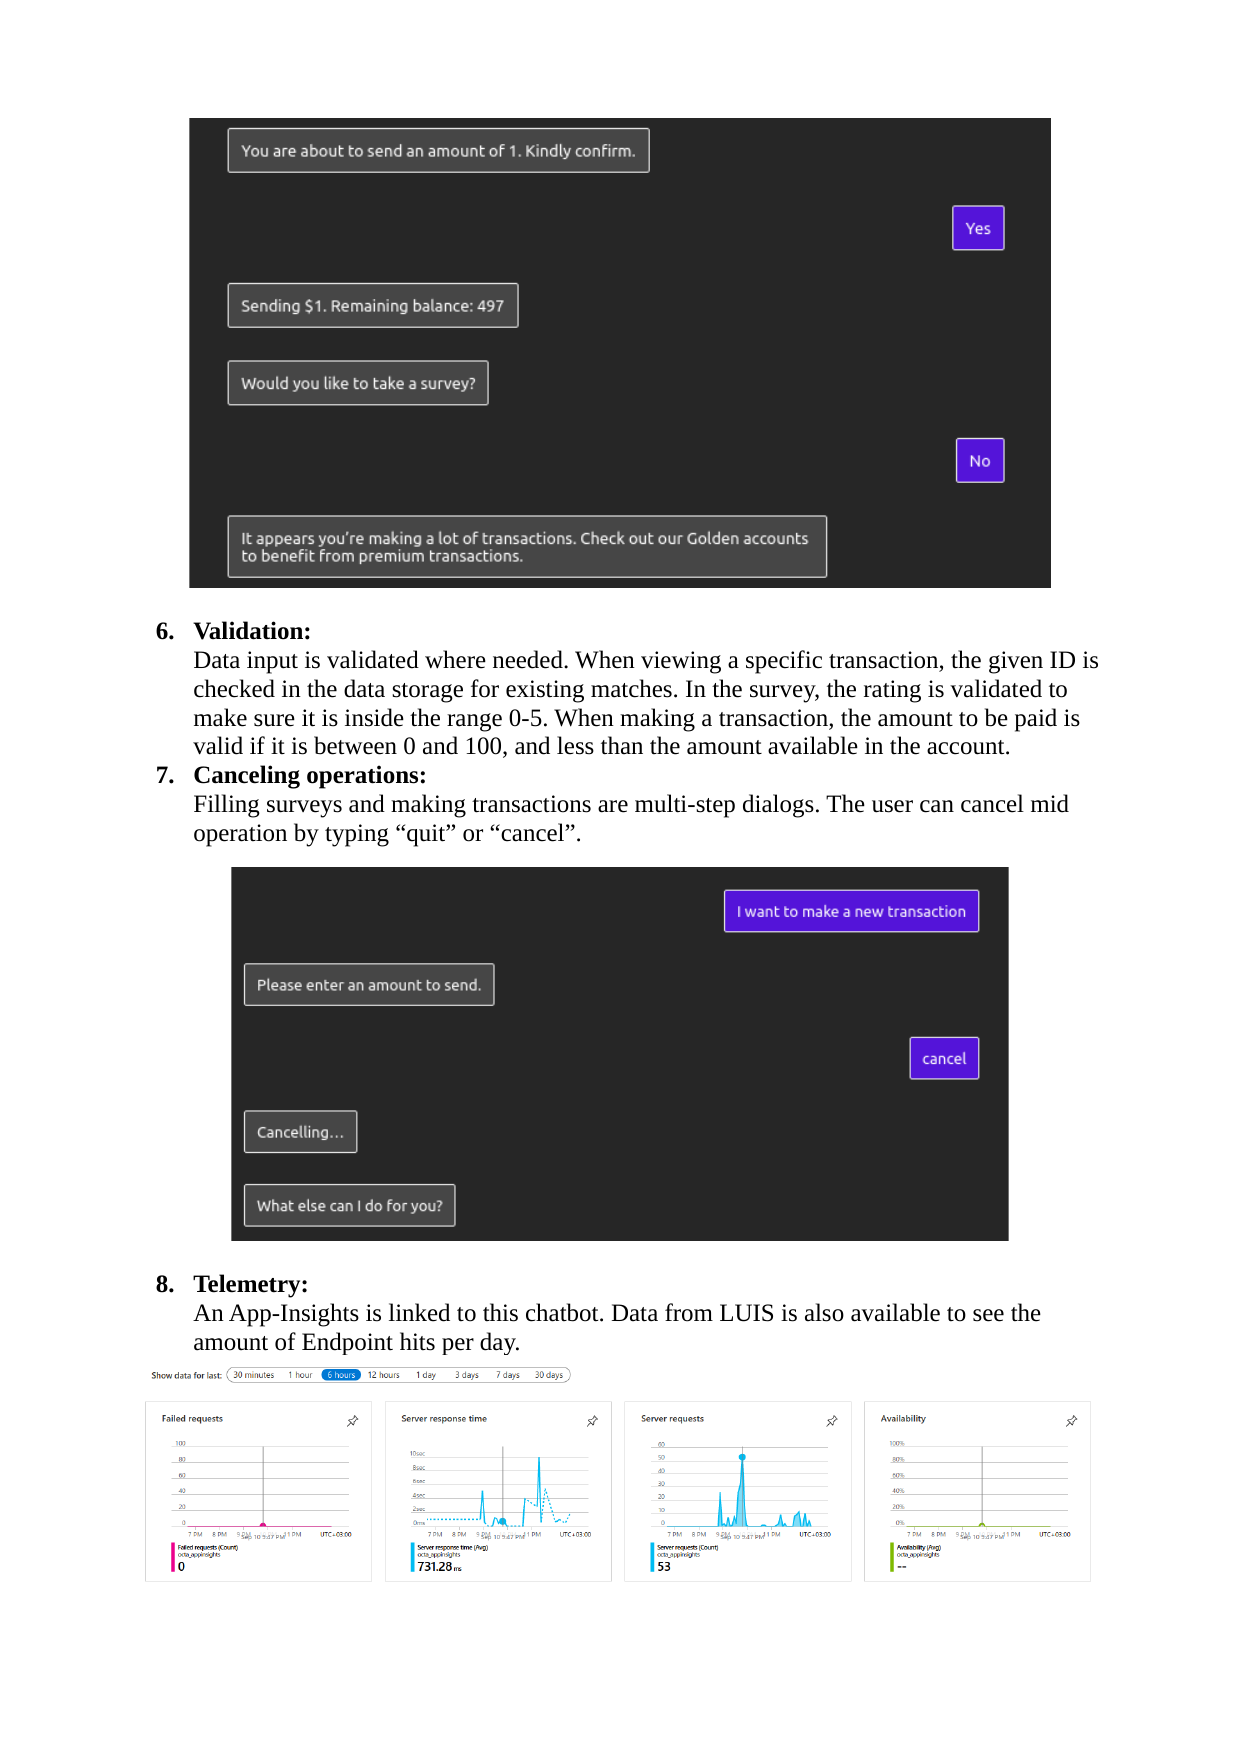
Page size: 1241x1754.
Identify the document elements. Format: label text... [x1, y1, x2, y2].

list Canceling operations: [156, 760, 1122, 789]
list Telemetry: [156, 1269, 1122, 1298]
list Data input is validated where needed. When viewing a specific transaction, the given ID is checked in the data storage for existing matches. In the survey, the rating is validated to make sure it is inside the range 0-5. When making a transaction, the amount to be paid is valid if it is between 0 and 100, and less than the amount available in the account. [156, 645, 1122, 760]
list An App-Insights is linked to this chatbot. Data from LUIS is also available to see the amount of Endpoint hits per day. [156, 1298, 1122, 1355]
list Filling surveys and making transactions are multi-step dialogs. The user can cancel mid operation by typing “quit” or “cancel”. [156, 789, 1122, 846]
picture [189, 118, 1051, 588]
picture [231, 867, 1009, 1241]
list Validation: [156, 616, 1122, 645]
picture [141, 1355, 1100, 1591]
